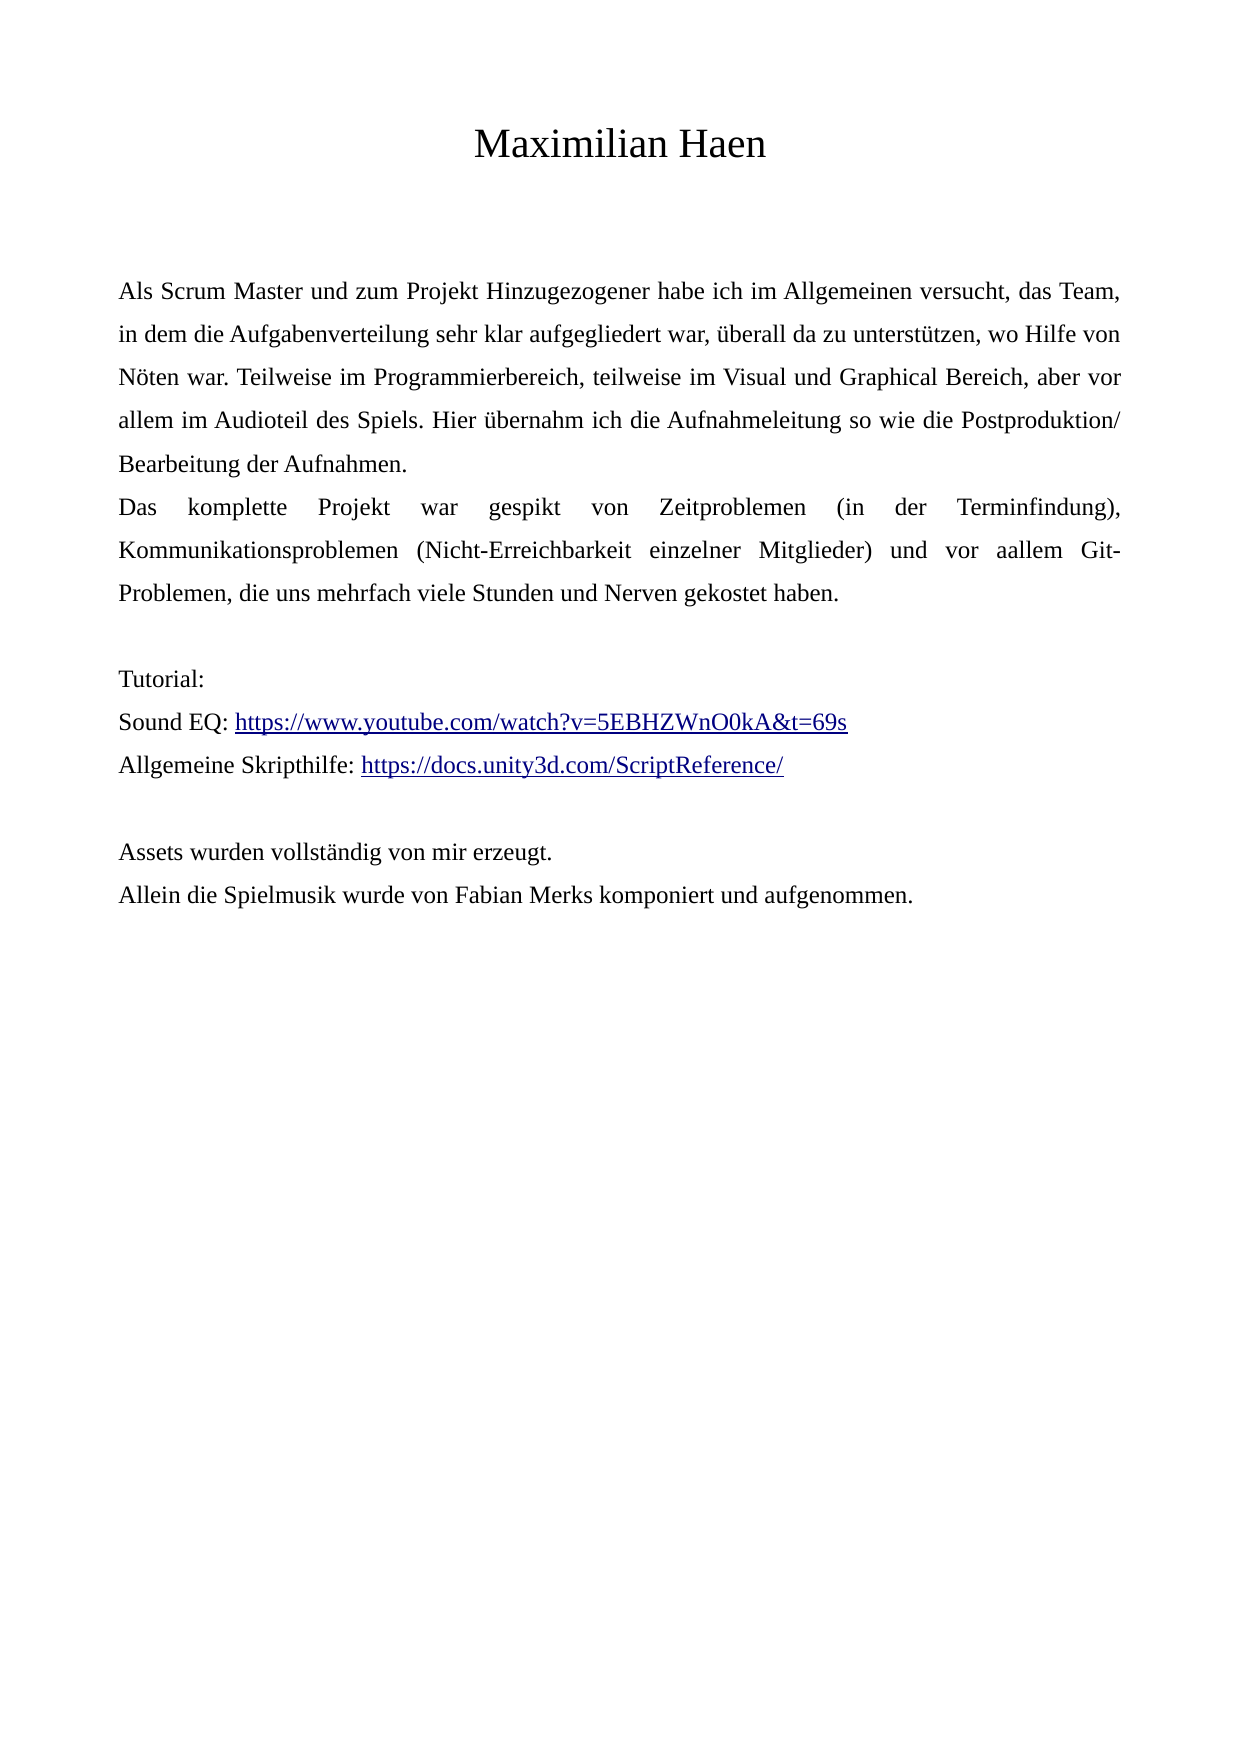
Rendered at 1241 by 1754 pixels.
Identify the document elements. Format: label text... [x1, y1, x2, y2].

text Tutorial: [118, 664, 1122, 693]
text Als Scrum Master und zum Projekt Hinzugezogener habe ich im Allgemeinen versucht, das Team, in dem die Aufgabenverteilung sehr klar aufgegliedert war, überall da zu unterstützen, wo Hilfe von Nöten war. Teilweise im Programmierbereich, teilweise im Visual und Graphical Bereich, aber vor allem im Audioteil des Spiels. Hier übernahm ich die Aufnahmeleitung so wie die Postproduktion/ Bearbeitung der Aufnahmen. [118, 276, 1122, 477]
text Sound EQ: https://www.youtube.com/watch?v=5EBHZWnO0kA&t=69s [118, 707, 1122, 736]
text Allgemeine Skripthilfe: https://docs.unity3d.com/ScriptReference/ [118, 751, 1122, 779]
text Das komplette Projekt war gespikt von Zeitproblemen (in der Terminfindung), Kommunikationsproblemen (Nicht-Erreichbarkeit einzelner Mitglieder) und vor aallem Git-Problemen, die uns mehrfach viele Stunden und Nerven gekostet haben. [118, 492, 1122, 607]
text Maximilian Haen [118, 118, 1122, 166]
text Assets wurden vollständig von mir erzeugt. [118, 837, 1122, 866]
text Allein die Spielmusik wurde von Fabian Merks komponiert und aufgenommen. [118, 880, 1122, 909]
